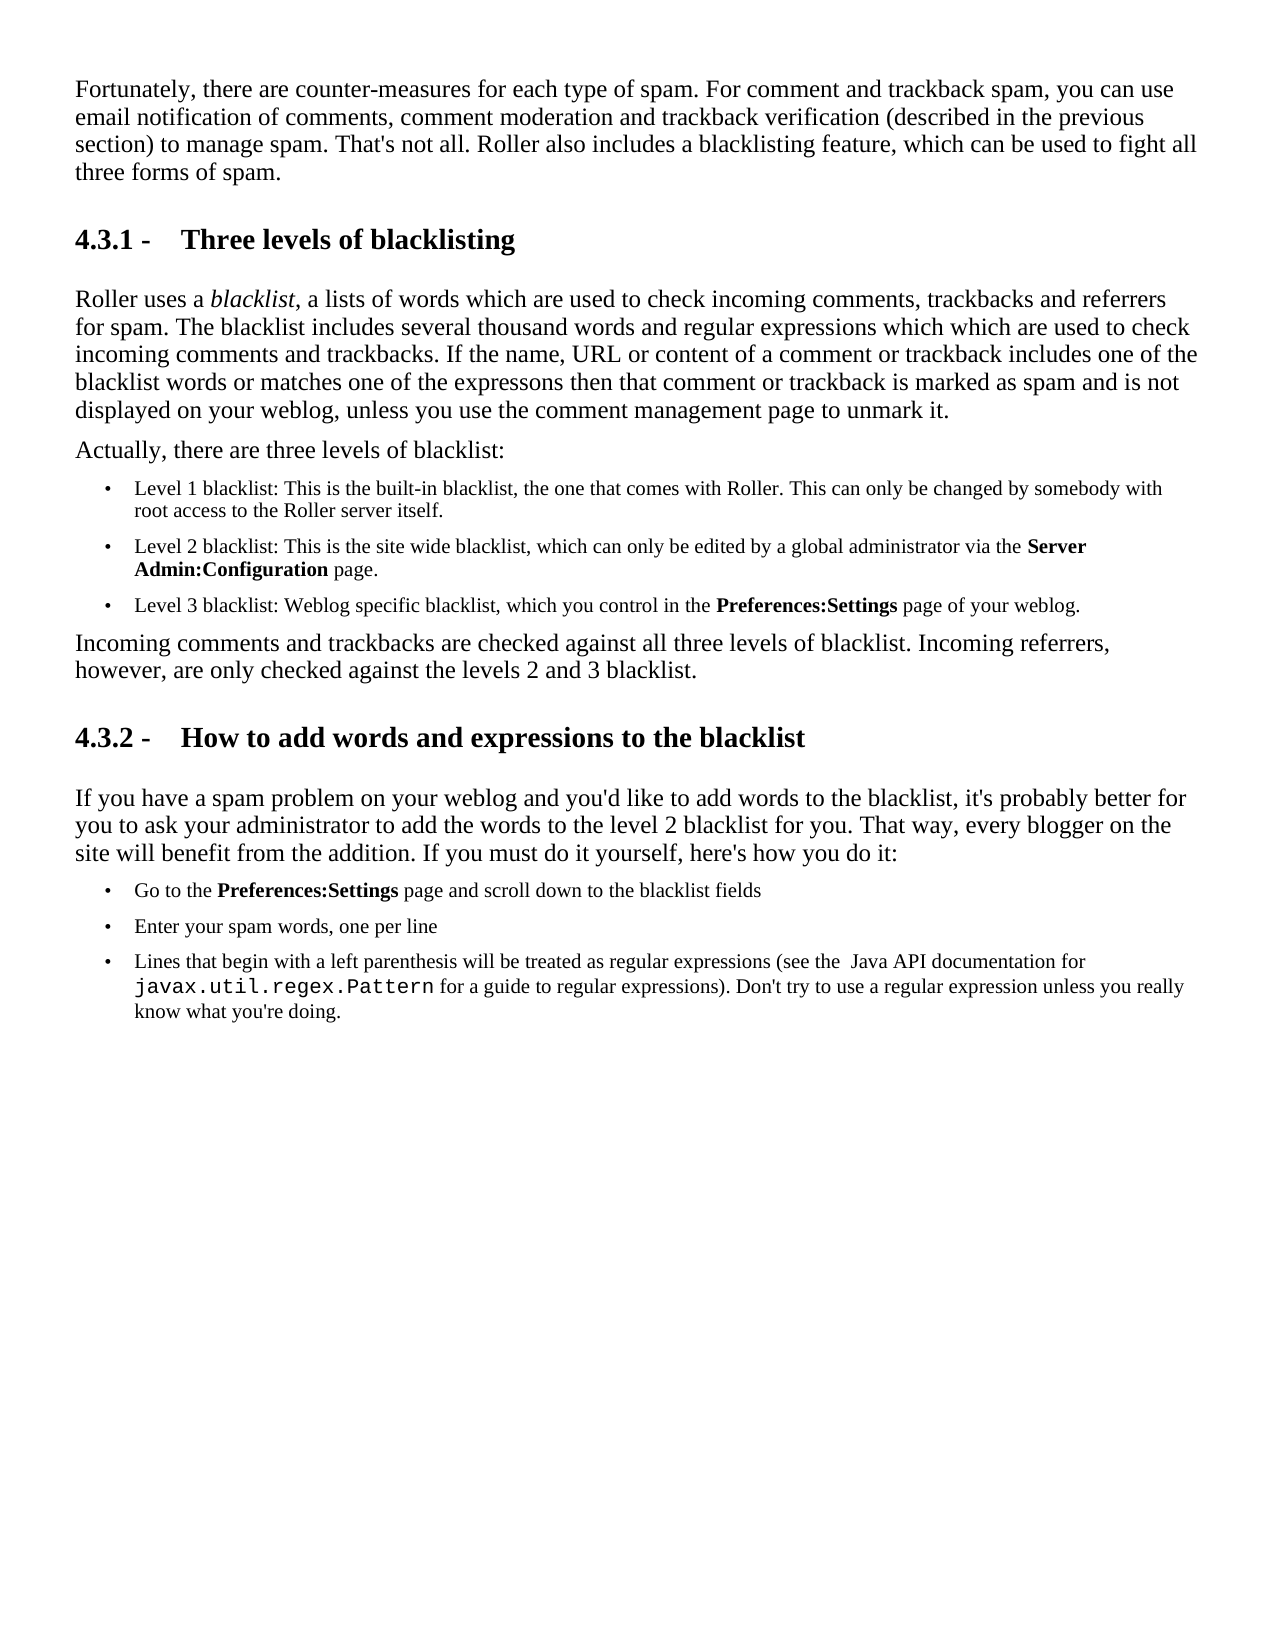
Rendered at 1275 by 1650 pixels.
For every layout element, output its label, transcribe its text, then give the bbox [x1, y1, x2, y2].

text Incoming comments and trackbacks are checked against all three levels of blacklist. Incoming referrers, however, are only checked against the levels 2 and 3 blacklist. [75, 629, 1200, 684]
subtitle Three levels of blacklisting [75, 223, 1200, 256]
list Enter your spam words, one per line [104, 915, 1200, 938]
text Roller uses a blacklist, a lists of words which are used to check incoming comments, trackbacks and referrers for spam. The blacklist includes several thousand words and regular expressions which which are used to check incoming comments and trackbacks. If the name, URL or content of a comment or trackback includes one of the blacklist words or matches one of the expressons then that comment or trackback is marked as spam and is not displayed on your weblog, unless you use the comment management page to unmark it. [75, 285, 1200, 424]
text Fortunately, there are counter-measures for each type of spam. For comment and trackback spam, you can use email notification of comments, comment moderation and trackback verification (described in the previous section) to manage spam. That's not all. Roller also includes a blacklisting feature, which can be used to fight all three forms of spam. [75, 75, 1200, 186]
list Go to the Preferences:Settings page and scroll down to the blacklist fields [104, 879, 1200, 902]
list Lines that begin with a left parenthesis will be treated as regular expressions (see the Java API documentation for javax.util.regex.Pattern for a guide to regular expressions). Don't try to use a regular expression unless you really know what you're doing. [104, 950, 1200, 1023]
text Actually, there are three levels of blacklist: [75, 436, 1200, 464]
list Level 2 blacklist: This is the site wide blacklist, which can only be edited by a global administrator via the Server Admin:Configuration page. [104, 535, 1200, 581]
list Level 1 blacklist: This is the built-in blacklist, the one that comes with Roller. This can only be changed by somebody with root access to the Roller server itself. [104, 476, 1200, 522]
list Level 3 blacklist: Weblog specific blacklist, which you control in the Preferences:Settings page of your weblog. [104, 593, 1200, 616]
subtitle How to add words and expressions to the blacklist [75, 722, 1200, 754]
text If you have a spam problem on your weblog and you'd like to add words to the blacklist, it's probably better for you to ask your administrator to add the words to the level 2 blacklist for you. That way, every blogger on the site will benefit from the addition. If you must do it yourself, here's how you do it: [75, 784, 1200, 867]
